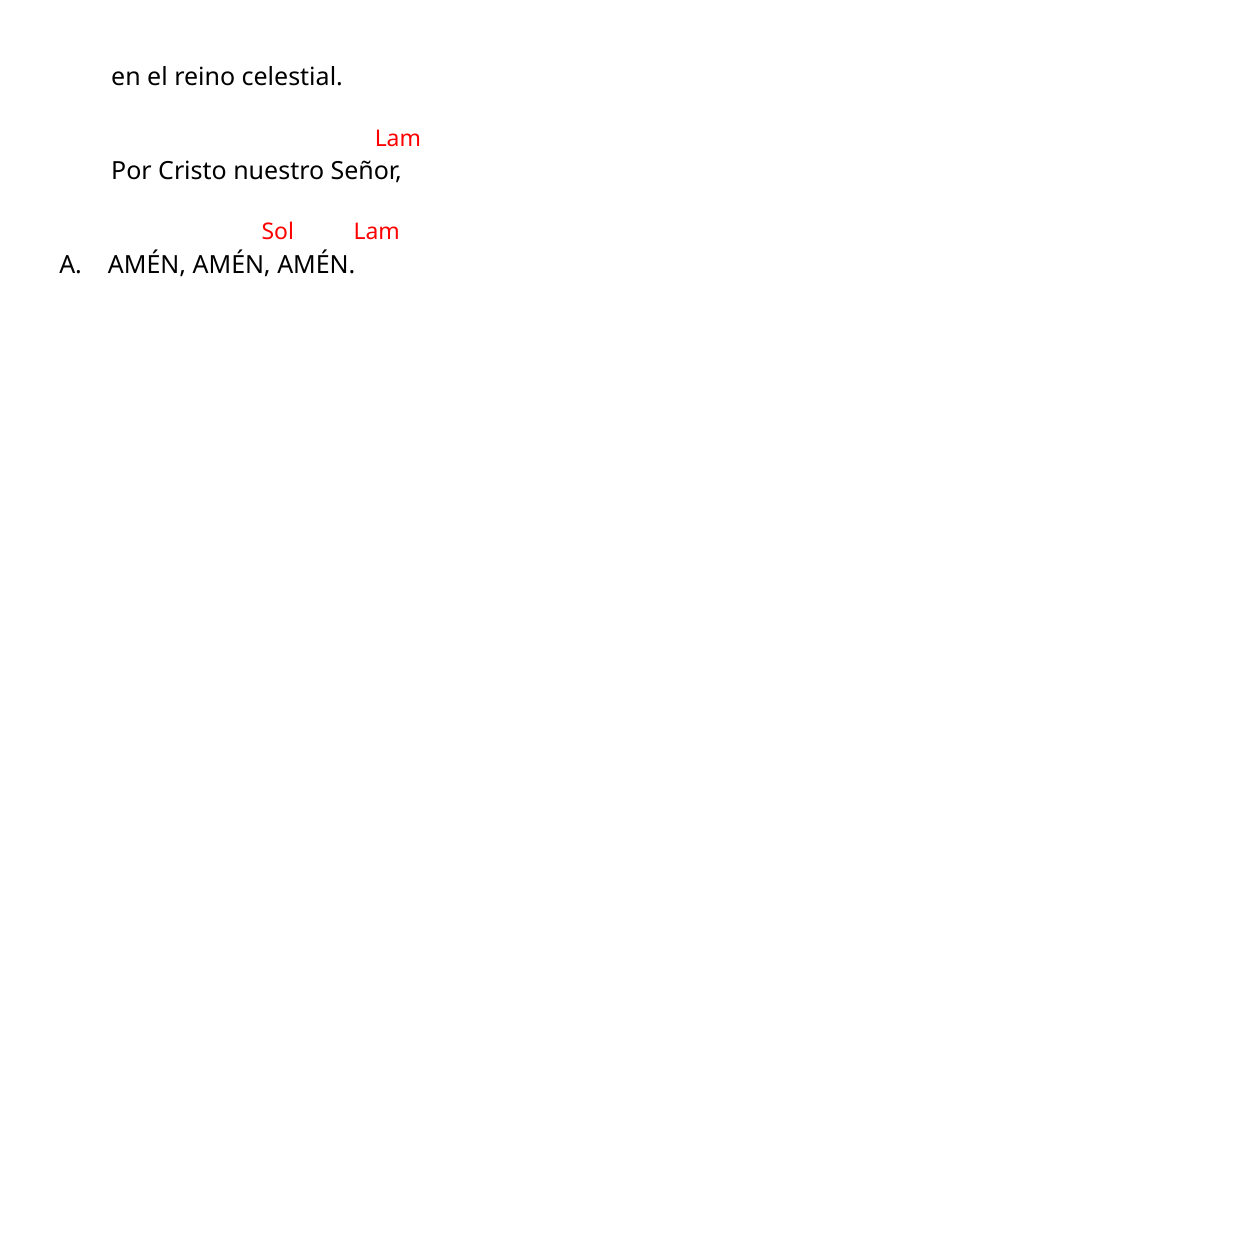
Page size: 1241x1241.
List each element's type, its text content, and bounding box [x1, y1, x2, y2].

text Lam [59, 122, 605, 153]
text A. AMÉN, AMÉN, AMÉN. [59, 247, 605, 281]
text Por Cristo nuestro Señor, [59, 153, 605, 187]
text en el reino celestial. [59, 59, 605, 93]
text Sol Lam [59, 215, 605, 247]
